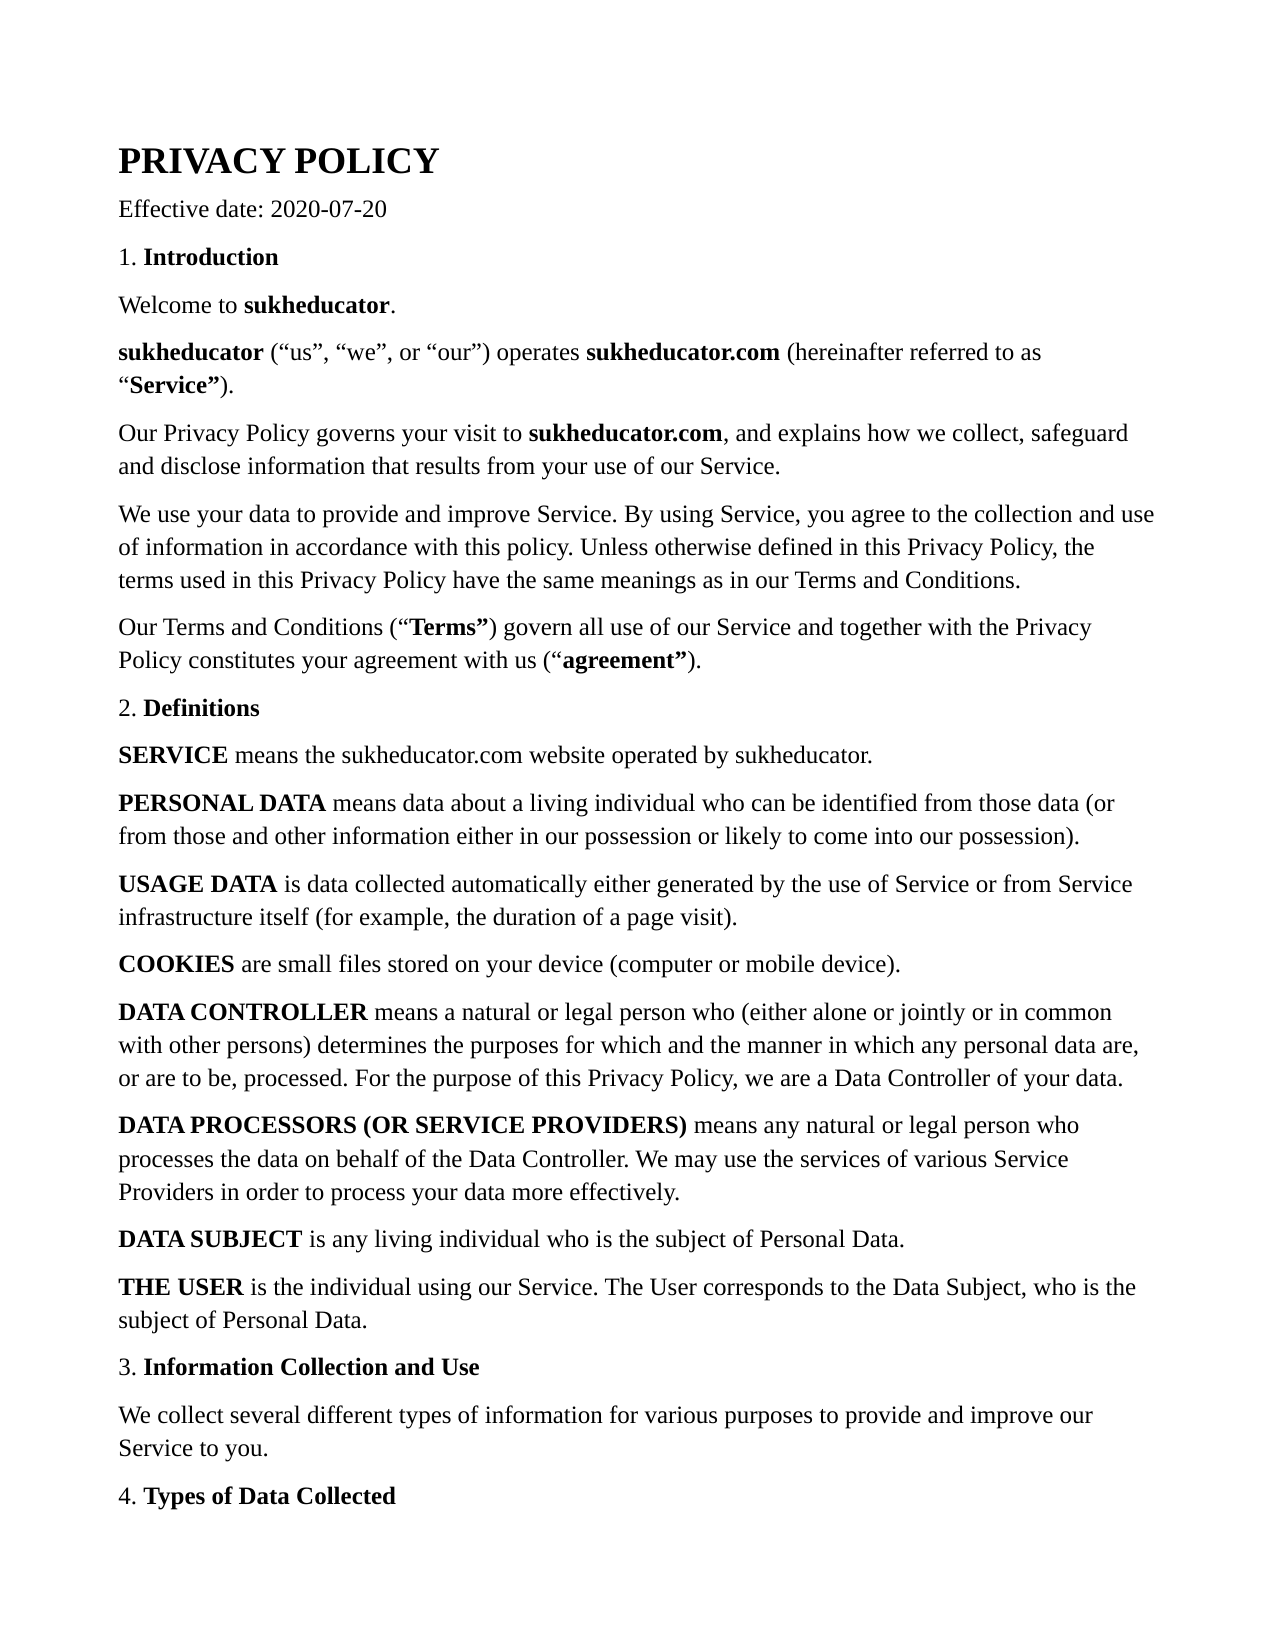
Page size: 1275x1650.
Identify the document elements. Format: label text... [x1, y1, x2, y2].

text Our Privacy Policy governs your visit to sukheducator.com, and explains how we collect, safeguard and disclose information that results from your use of our Service. [118, 418, 1157, 480]
text COOKIES are small files stored on your device (computer or mobile device). [118, 949, 1157, 978]
text 2. Definitions [118, 693, 1157, 722]
text DATA CONTROLLER means a natural or legal person who (either alone or jointly or in common with other persons) determines the purposes for which and the manner in which any personal data are, or are to be, processed. For the purpose of this Privacy Policy, we are a Data Controller of your data. [118, 997, 1157, 1092]
text We collect several different types of information for various purposes to provide and improve our Service to you. [118, 1400, 1157, 1462]
text SERVICE means the sukheducator.com website operated by sukheducator. [118, 741, 1157, 769]
text 3. Information Collection and Use [118, 1352, 1157, 1381]
text DATA SUBJECT is any living individual who is the subject of Personal Data. [118, 1224, 1157, 1253]
text Welcome to sukheducator. [118, 290, 1157, 318]
text PERSONAL DATA means data about a living individual who can be identified from those data (or from those and other information either in our possession or likely to come into our possession). [118, 788, 1157, 850]
subtitle PRIVACY POLICY [118, 139, 1157, 182]
text Our Terms and Conditions (“Terms”) govern all use of our Service and together with the Privacy Policy constitutes your agreement with us (“agreement”). [118, 612, 1157, 674]
text We use your data to provide and improve Service. By using Service, you agree to the collection and use of information in accordance with this policy. Unless otherwise defined in this Privacy Policy, the terms used in this Privacy Policy have the same meanings as in our Terms and Conditions. [118, 499, 1157, 593]
text 1. Introduction [118, 242, 1157, 271]
text Effective date: 2020-07-20 [118, 194, 1157, 223]
text DATA PROCESSORS (OR SERVICE PROVIDERS) means any natural or legal person who processes the data on behalf of the Data Controller. We may use the services of various Service Providers in order to process your data more effectively. [118, 1111, 1157, 1205]
text 4. Types of Data Collected [118, 1481, 1157, 1509]
text sukheducator (“us”, “we”, or “our”) operates sukheducator.com (hereinafter referred to as “Service”). [118, 337, 1157, 399]
text USAGE DATA is data collected automatically either generated by the use of Service or from Service infrastructure itself (for example, the duration of a page visit). [118, 869, 1157, 931]
text THE USER is the individual using our Service. The User corresponds to the Data Subject, who is the subject of Personal Data. [118, 1272, 1157, 1334]
